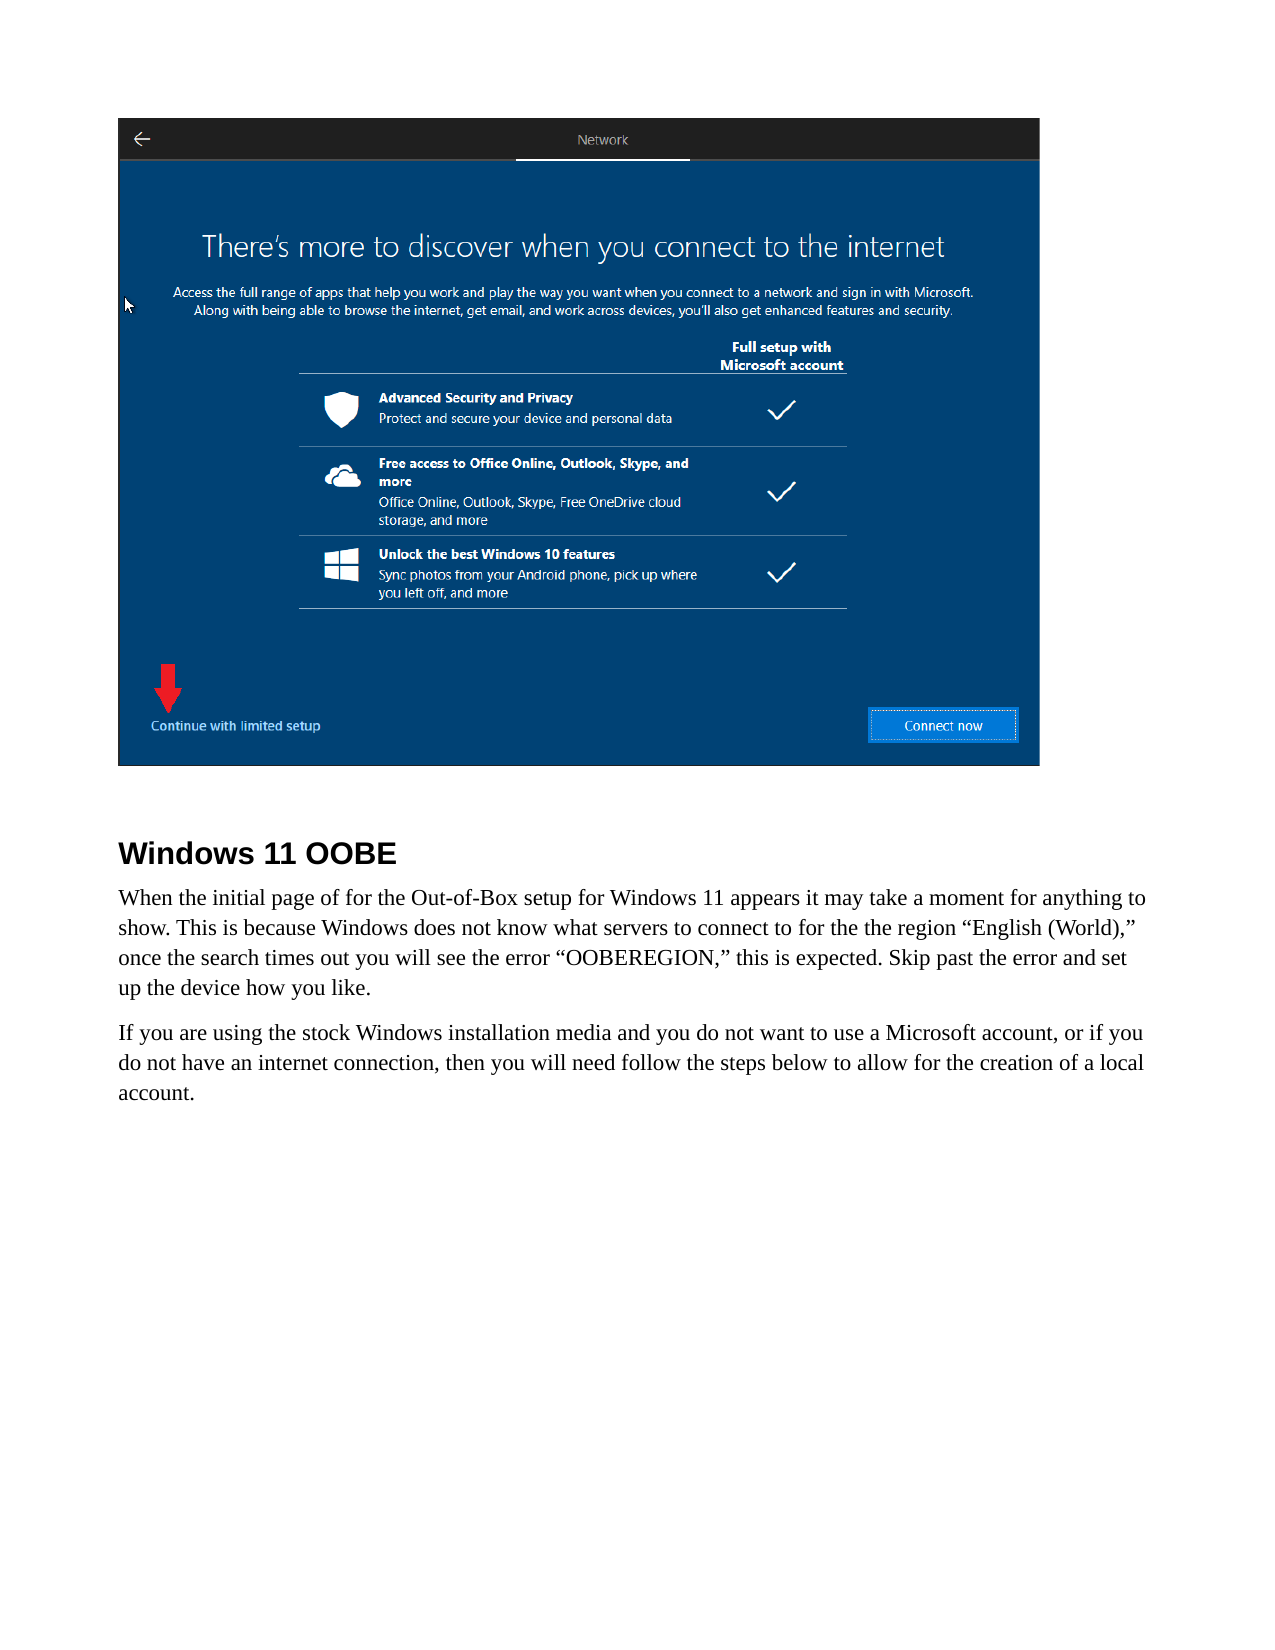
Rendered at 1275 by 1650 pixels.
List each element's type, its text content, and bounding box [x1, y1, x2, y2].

text If you are using the stock Windows installation media and you do not want to use a Microsoft account, or if you do not have an internet connection, then you will need follow the steps below to allow for the creation of a local account. [118, 1019, 1157, 1106]
picture [118, 118, 1040, 766]
text When the initial page of for the Out-of-Box setup for Windows 11 appears it may take a moment for anything to show. This is because Windows does not know what servers to connect to for the the region “English (World),” once the search times out you will see the error “OOBEREGION,” this is expected. Skip past the error and set up the device how you like. [118, 883, 1157, 1001]
subtitle Windows 11 OOBE [118, 835, 1157, 871]
